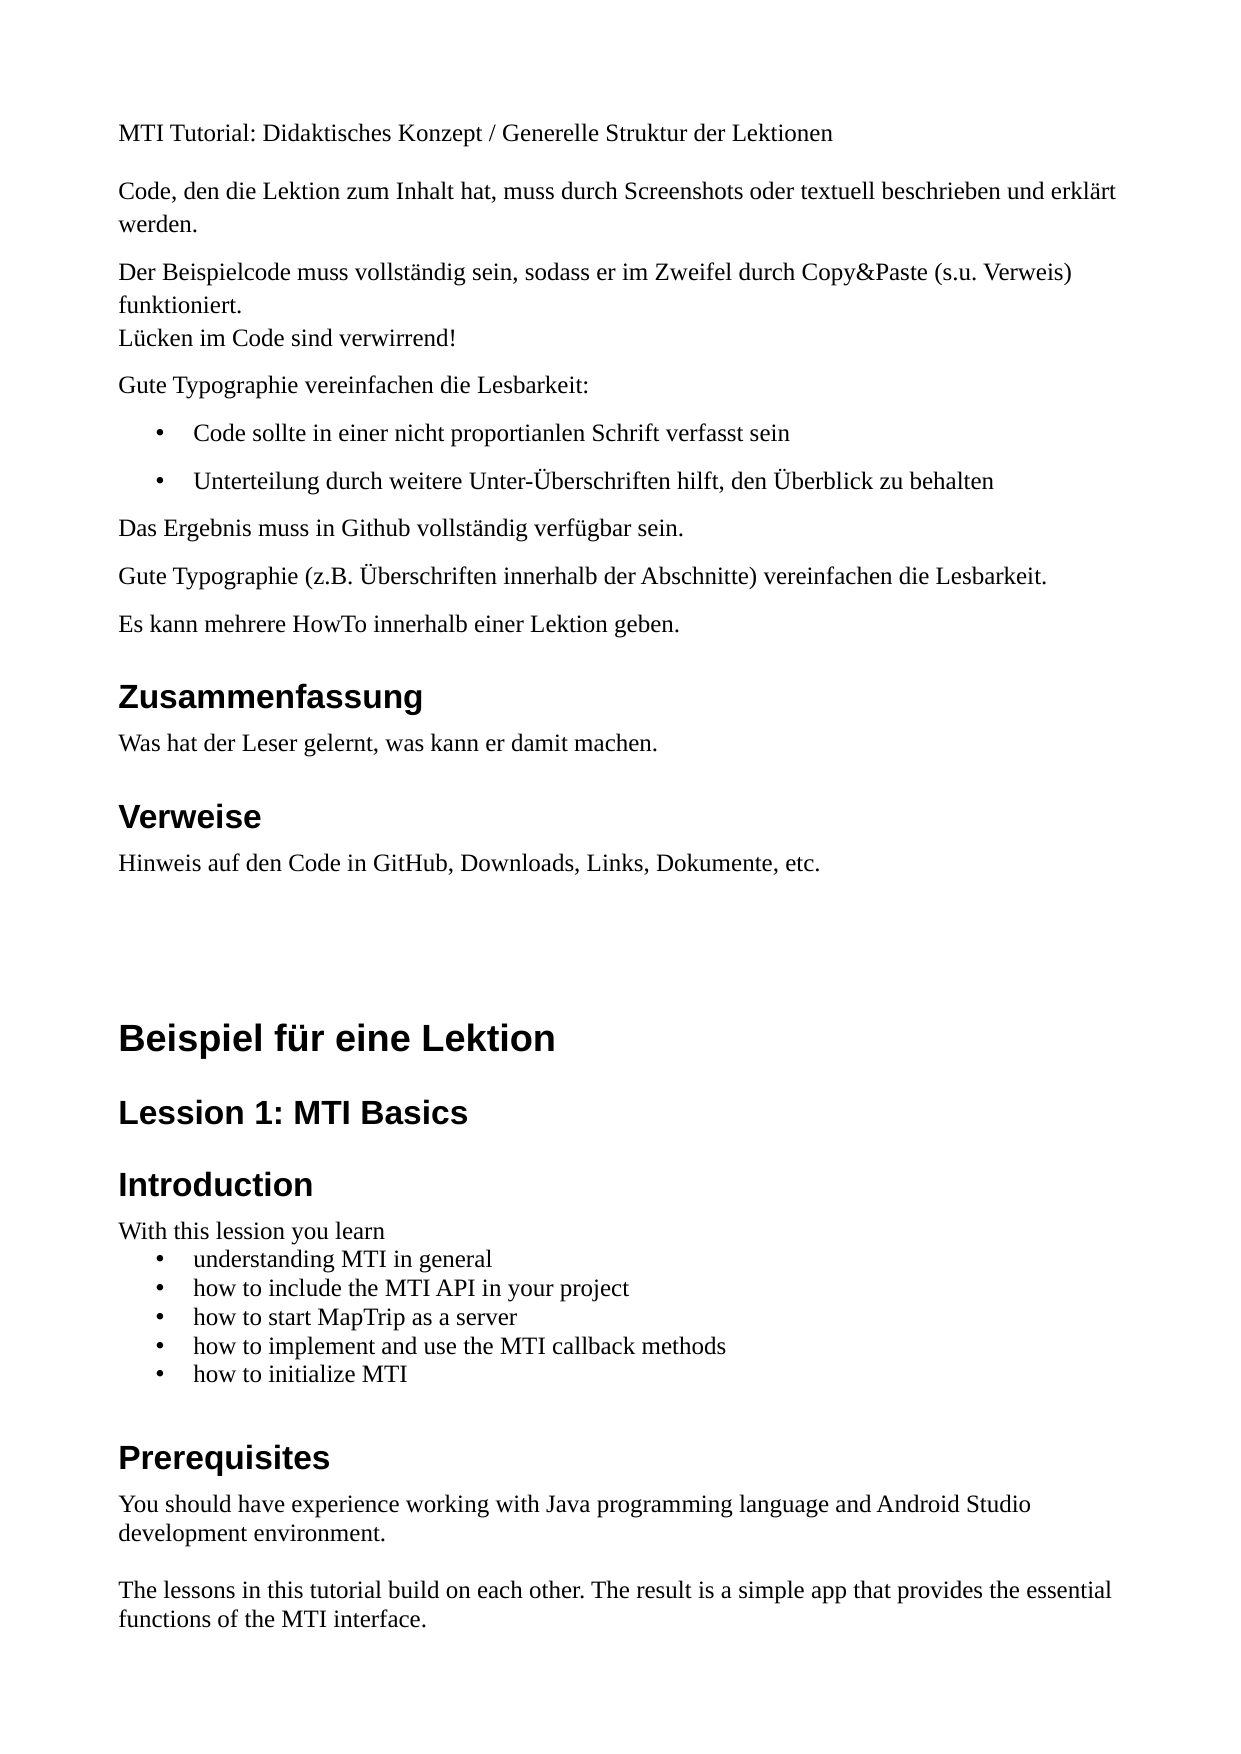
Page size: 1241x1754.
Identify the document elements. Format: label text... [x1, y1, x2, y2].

text Das Ergebnis muss in Github vollständig verfügbar sein. [118, 513, 1122, 542]
text You should have experience working with Java programming language and Android Studio development environment. [118, 1489, 1122, 1546]
subtitle Zusammenfassung [118, 677, 1122, 716]
text Was hat der Leser gelernt, was kann er damit machen. [118, 728, 1122, 757]
list how to initialize MTI [156, 1359, 1122, 1388]
list Code sollte in einer nicht proportianlen Schrift verfasst sein [156, 418, 1122, 447]
text Gute Typographie (z.B. Überschriften innerhalb der Abschnitte) vereinfachen die Lesbarkeit. [118, 561, 1122, 590]
text Gute Typographie vereinfachen die Lesbarkeit: [118, 371, 1122, 399]
subtitle Beispiel für eine Lektion [118, 1016, 1122, 1059]
list how to implement and use the MTI callback methods [156, 1331, 1122, 1359]
list understanding MTI in general [156, 1244, 1122, 1273]
subtitle Prerequisites [118, 1438, 1122, 1476]
text Es kann mehrere HowTo innerhalb einer Lektion geben. [118, 609, 1122, 637]
list Unterteilung durch weitere Unter-Überschriften hilft, den Überblick zu behalten [156, 466, 1122, 494]
text Code, den die Lektion zum Inhalt hat, muss durch Screenshots oder textuell beschrieben und erklärt werden. [118, 176, 1122, 238]
subtitle Verweise [118, 797, 1122, 835]
text Hinweis auf den Code in GitHub, Downloads, Links, Dokumente, etc. [118, 848, 1122, 877]
list how to start MapTrip as a server [156, 1302, 1122, 1331]
list how to include the MTI API in your project [156, 1273, 1122, 1302]
text With this lession you learn [118, 1216, 1122, 1244]
text The lessons in this tutorial build on each other. The result is a simple app that provides the essential functions of the MTI interface. [118, 1575, 1122, 1633]
subtitle Introduction [118, 1164, 1122, 1203]
text Der Beispielcode muss vollständig sein, sodass er im Zweifel durch Copy&Paste (s.u. Verweis) funktioniert. Lücken im Code sind verwirrend! [118, 257, 1122, 352]
subtitle Lession 1: MTI Basics [118, 1093, 1122, 1131]
